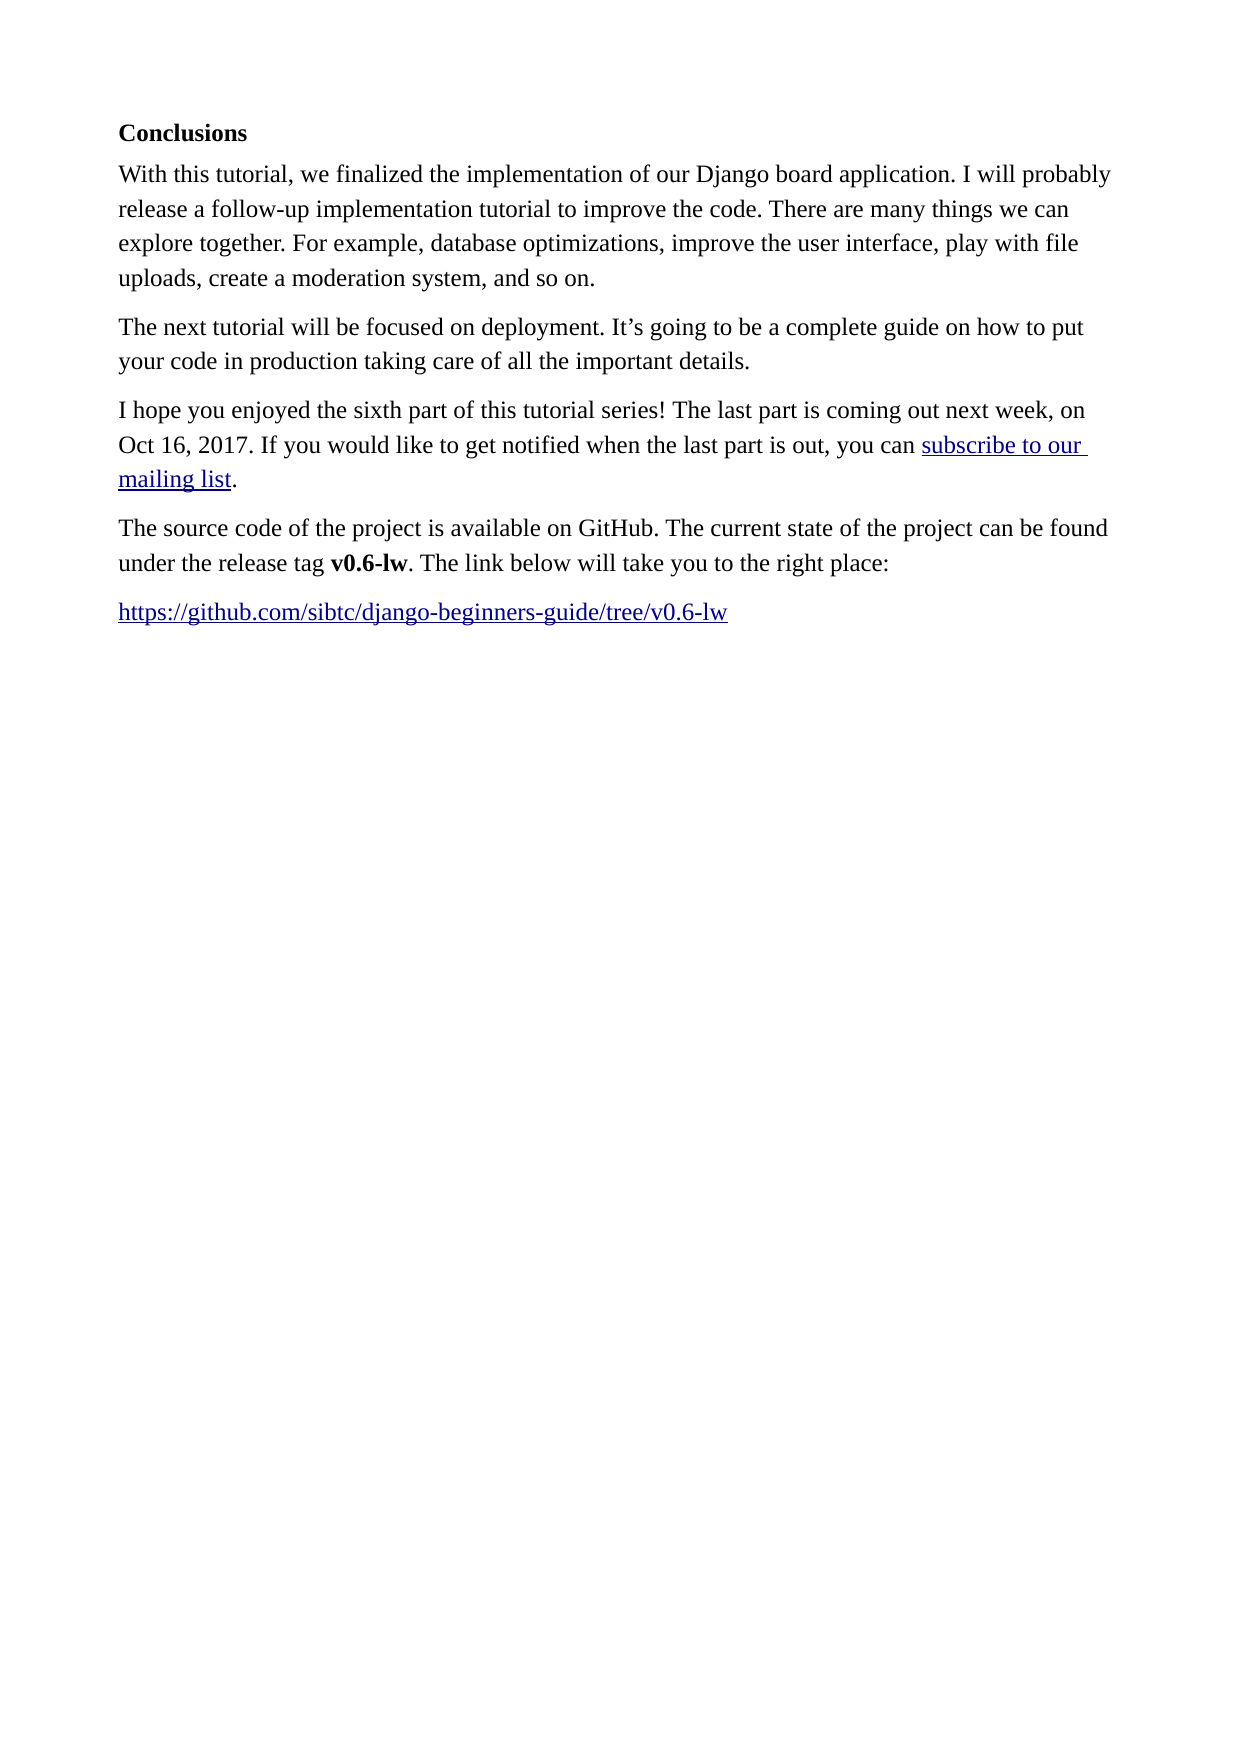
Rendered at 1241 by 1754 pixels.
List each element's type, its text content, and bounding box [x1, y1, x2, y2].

text The source code of the project is available on GitHub. The current state of the project can be found under the release tag v0.6-lw. The link below will take you to the right place: [118, 513, 1122, 577]
text With this tutorial, we finalized the implementation of our Django board application. I will probably release a follow-up implementation tutorial to improve the code. There are many things we can explore together. For example, database optimizations, improve the user interface, play with file uploads, create a moderation system, and so on. [118, 159, 1122, 292]
subtitle Conclusions [118, 118, 1122, 147]
text The next tutorial will be focused on deployment. It’s going to be a complete guide on how to put your code in production taking care of all the important details. [118, 312, 1122, 375]
text I hope you enjoyed the sixth part of this tutorial series! The last part is coming out next week, on Oct 16, 2017. If you would like to get notified when the last part is out, you can subscribe to our mailing list. [118, 395, 1122, 493]
text https://github.com/sibtc/django-beginners-guide/tree/v0.6-lw [118, 597, 1122, 626]
